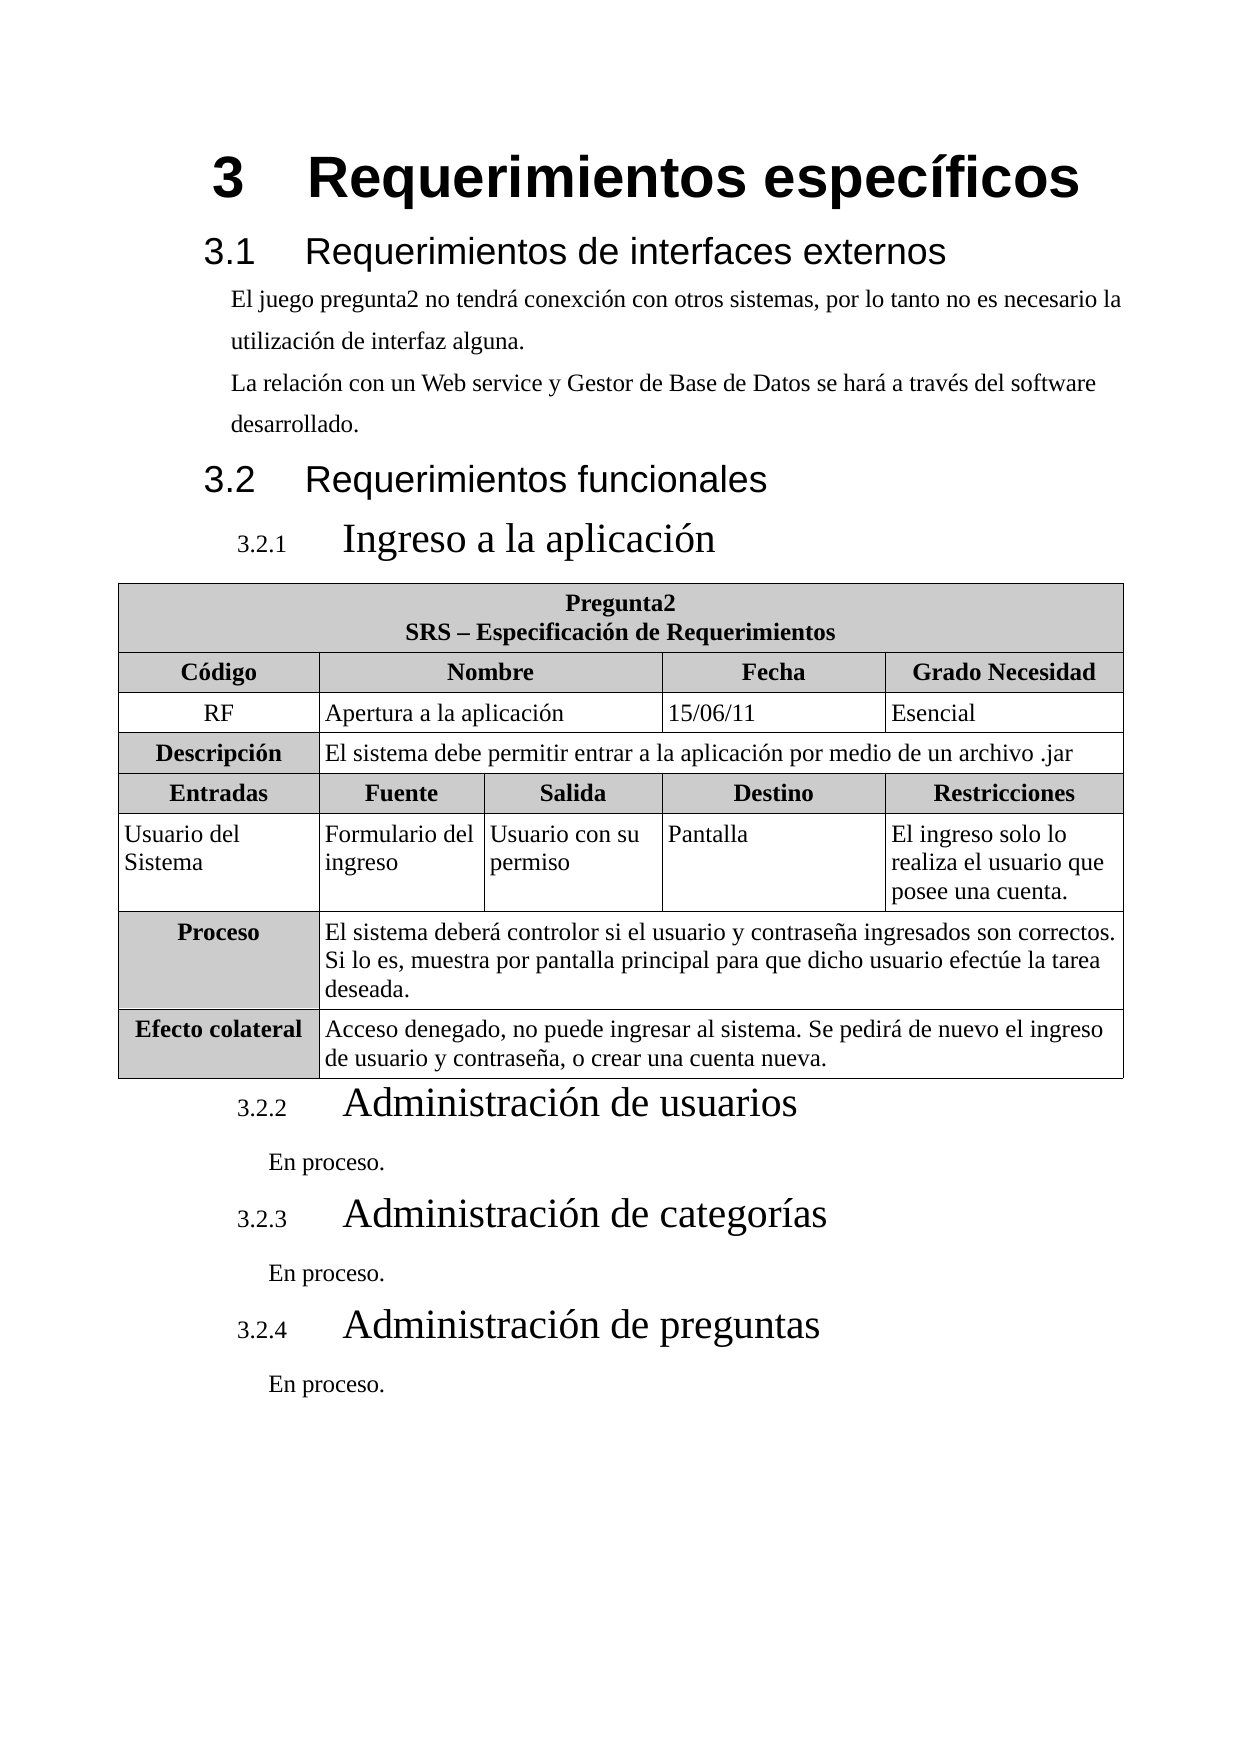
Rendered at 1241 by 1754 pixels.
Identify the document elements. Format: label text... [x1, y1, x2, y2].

list En proceso. [231, 1369, 1122, 1398]
list Administración de preguntas [231, 1300, 1122, 1348]
table_cell Nombre [320, 653, 662, 692]
table_cell El sistema debe permitir entrar a la aplicación por medio de un archivo .jar [320, 733, 1123, 773]
table_cell Código [119, 653, 319, 692]
table_cell Salida [485, 774, 662, 813]
table_cell Entradas [119, 774, 319, 813]
table_cell Restricciones [886, 774, 1123, 813]
table_header Pregunta2 SRS – Especificación de Requerimientos [119, 584, 1123, 652]
table_cell El ingreso solo lo realiza el usuario que posee una cuenta. [886, 814, 1123, 911]
table_cell Usuario con su permiso [485, 814, 662, 911]
table_cell Destino [663, 774, 885, 813]
list El juego pregunta2 no tendrá conexción con otros sistemas, por lo tanto no es necesario la utilización de interfaz alguna. [193, 284, 1122, 355]
table_cell Pantalla [663, 814, 885, 911]
table_cell Formulario del ingreso [320, 814, 484, 911]
table_cell Descripción [119, 733, 319, 773]
list Administración de usuarios [231, 1079, 1122, 1126]
subtitle Requerimientos de interfaces externos [193, 229, 1122, 272]
table_cell Apertura a la aplicación [320, 693, 662, 732]
list En proceso. [231, 1258, 1122, 1287]
list Ingreso a la aplicación [231, 513, 1122, 561]
subtitle Requerimientos funcionales [193, 457, 1122, 501]
table_cell 15/06/11 [663, 693, 885, 732]
title Requerimientos específicos [156, 143, 1122, 210]
table_cell RF [119, 693, 319, 732]
table_cell Fuente [320, 774, 484, 813]
table_cell Usuario del Sistema [119, 814, 319, 911]
table_cell Efecto colateral [119, 1010, 319, 1078]
table_cell Proceso [119, 912, 319, 1008]
list En proceso. [231, 1147, 1122, 1176]
table_cell Grado Necesidad [886, 653, 1123, 692]
table_cell El sistema deberá controlor si el usuario y contraseña ingresados son correctos. Si lo es, muestra por pantalla principal para que dicho usuario efectúe la tarea deseada. [320, 912, 1123, 1008]
list Administración de categorías [231, 1189, 1122, 1237]
table_cell Esencial [886, 693, 1123, 732]
table_cell Fecha [663, 653, 885, 692]
list La relación con un Web service y Gestor de Base de Datos se hará a través del software desarrollado. [193, 368, 1122, 438]
table_cell Acceso denegado, no puede ingresar al sistema. Se pedirá de nuevo el ingreso de usuario y contraseña, o crear una cuenta nueva. [320, 1010, 1123, 1078]
